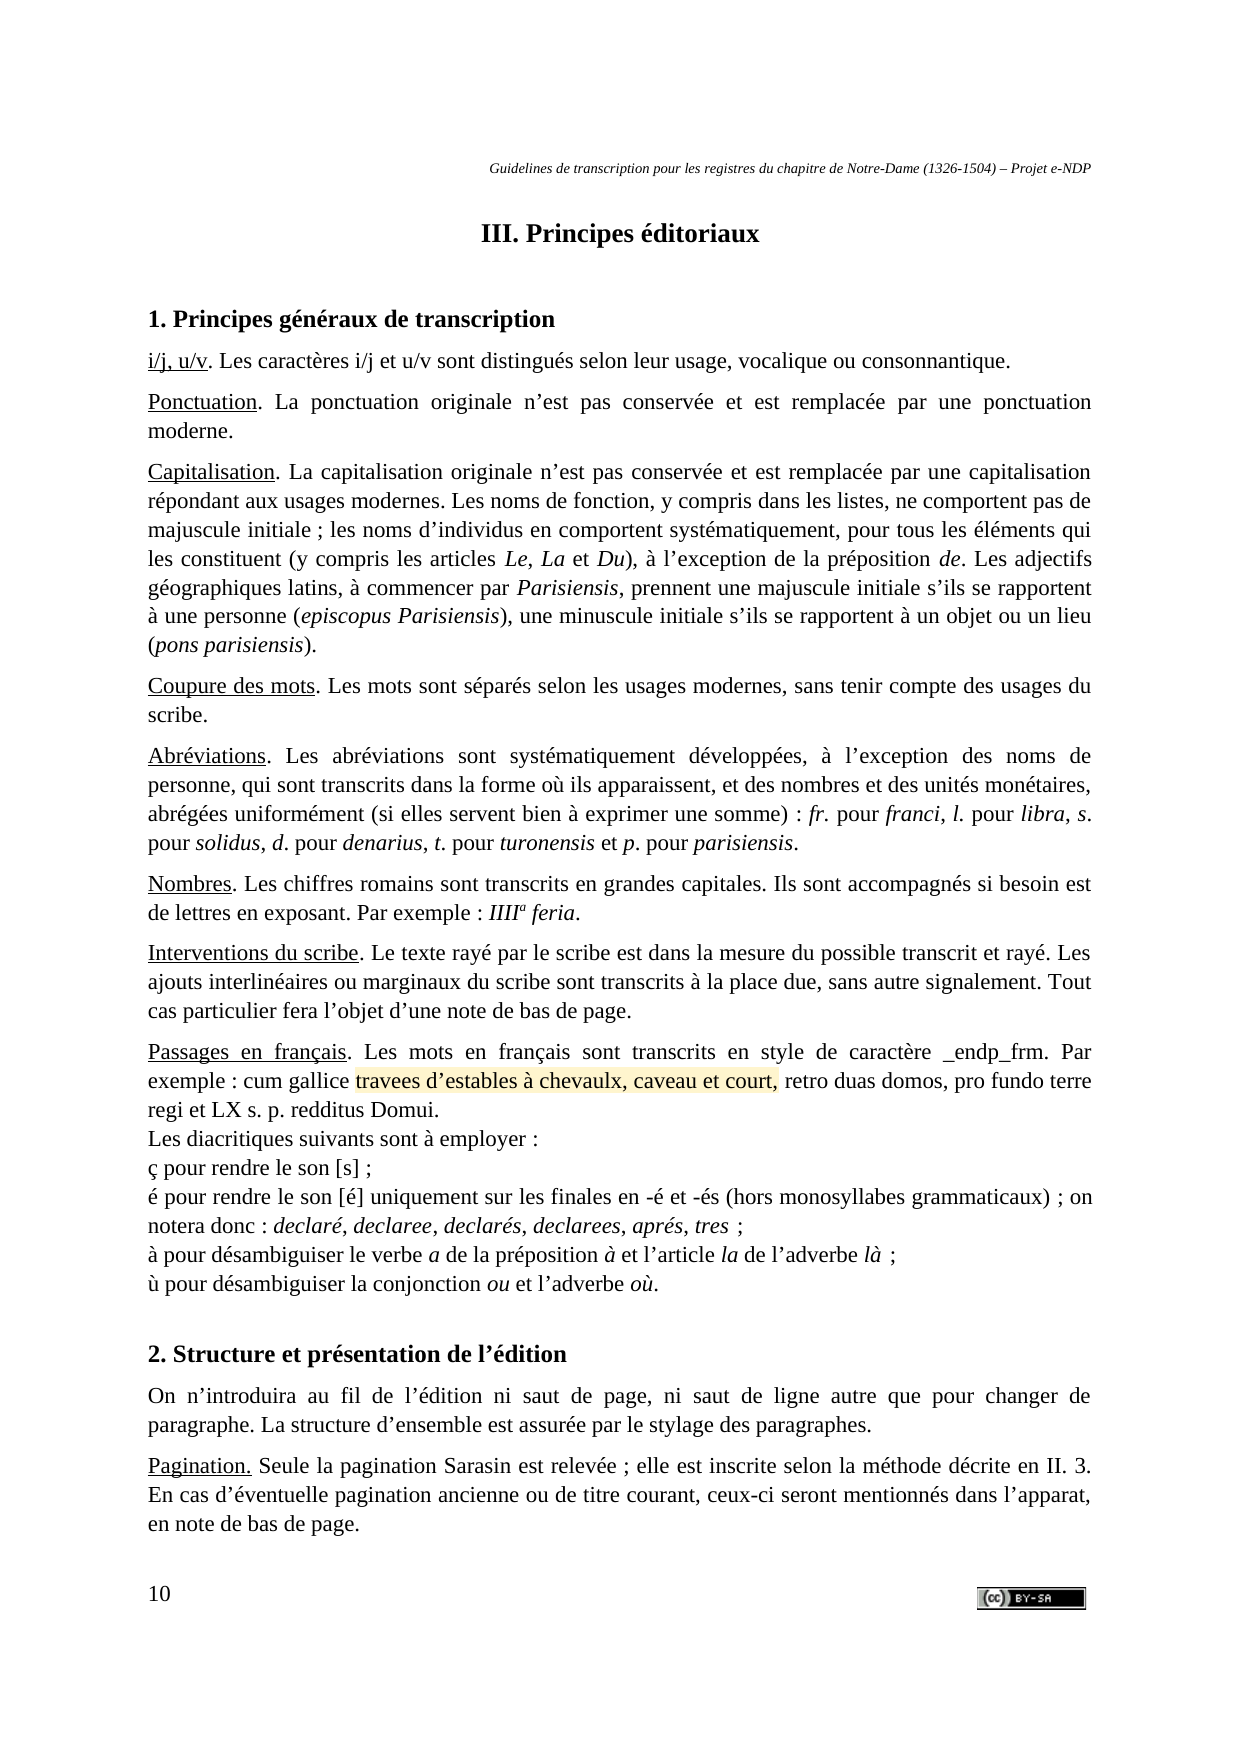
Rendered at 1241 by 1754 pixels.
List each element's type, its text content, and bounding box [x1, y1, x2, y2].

text Pagination. Seule la pagination Sarasin est relevée ; elle est inscrite selon la méthode décrite en II. 3. En cas d’éventuelle pagination ancienne ou de titre courant, ceux-ci seront mentionnés dans l’apparat, en note de bas de page. [148, 1452, 1093, 1537]
text III. Principes éditoriaux [148, 217, 1093, 248]
text 2. Structure et présentation de l’édition [148, 1339, 1093, 1368]
text Abréviations. Les abréviations sont systématiquement développées, à l’exception des noms de personne, qui sont transcrits dans la forme où ils apparaissent, et des nombres et des unités monétaires, abrégées uniformément (si elles servent bien à exprimer une somme) : fr. pour franci, l. pour libra, s. pour solidus, d. pour denarius, t. pour turonensis et p. pour parisiensis. [148, 742, 1093, 855]
text ù pour désambiguiser la conjonction ou et l’adverbe où. [148, 1269, 1093, 1296]
text à pour désambiguiser le verbe a de la préposition à et l’article la de l’adverbe là ; [148, 1241, 1093, 1267]
text Passages en français. Les mots en français sont transcrits en style de caractère _endp_frm. Par exemple : cum gallice travees d’estables à chevaulx, caveau et court, retro duas domos, pro fundo terre regi et LX s. p. redditus Domui. [148, 1038, 1093, 1122]
picture [977, 1587, 1087, 1610]
text Interventions du scribe. Le texte rayé par le scribe est dans la mesure du possible transcrit et rayé. Les ajouts interlinéaires ou marginaux du scribe sont transcrits à la place due, sans autre signalement. Tout cas particulier fera l’objet d’une note de bas de page. [148, 939, 1093, 1023]
text ç pour rendre le son [s] ; [148, 1154, 1093, 1180]
text 1. Principes généraux de transcription [148, 304, 1093, 333]
text On n’introduira au fil de l’édition ni saut de page, ni saut de ligne autre que pour changer de paragraphe. La structure d’ensemble est assurée par le stylage des paragraphes. [148, 1383, 1093, 1438]
text i/j, u/v. Les caractères i/j et u/v sont distingués selon leur usage, vocalique ou consonnantique. [148, 347, 1093, 374]
text Les diacritiques suivants sont à employer : [148, 1125, 1093, 1151]
text Ponctuation. La ponctuation originale n’est pas conservée et est remplacée par une ponctuation moderne. [148, 388, 1093, 443]
text Capitalisation. La capitalisation originale n’est pas conservée et est remplacée par une capitalisation répondant aux usages modernes. Les noms de fonction, y compris dans les listes, ne comportent pas de majuscule initiale ; les noms d’individus en comportent systématiquement, pour tous les éléments qui les constituent (y compris les articles Le, La et Du), à l’exception de la préposition de. Les adjectifs géographiques latins, à commencer par Parisiensis, prennent une majuscule initiale s’ils se rapportent à une personne (episcopus Parisiensis), une minuscule initiale s’ils se rapportent à un objet ou un lieu (pons parisiensis). [148, 458, 1093, 658]
text Nombres. Les chiffres romains sont transcrits en grandes capitales. Ils sont accompagnés si besoin est de lettres en exposant. Par exemple : IIIIa feria. [148, 869, 1093, 925]
text Coupure des mots. Les mots sont séparés selon les usages modernes, sans tenir compte des usages du scribe. [148, 672, 1093, 728]
text é pour rendre le son [é] uniquement sur les finales en -é et -és (hors monosyllabes grammaticaux) ; on notera donc : declaré, declaree, declarés, declarees, aprés, tres ; [148, 1183, 1093, 1238]
